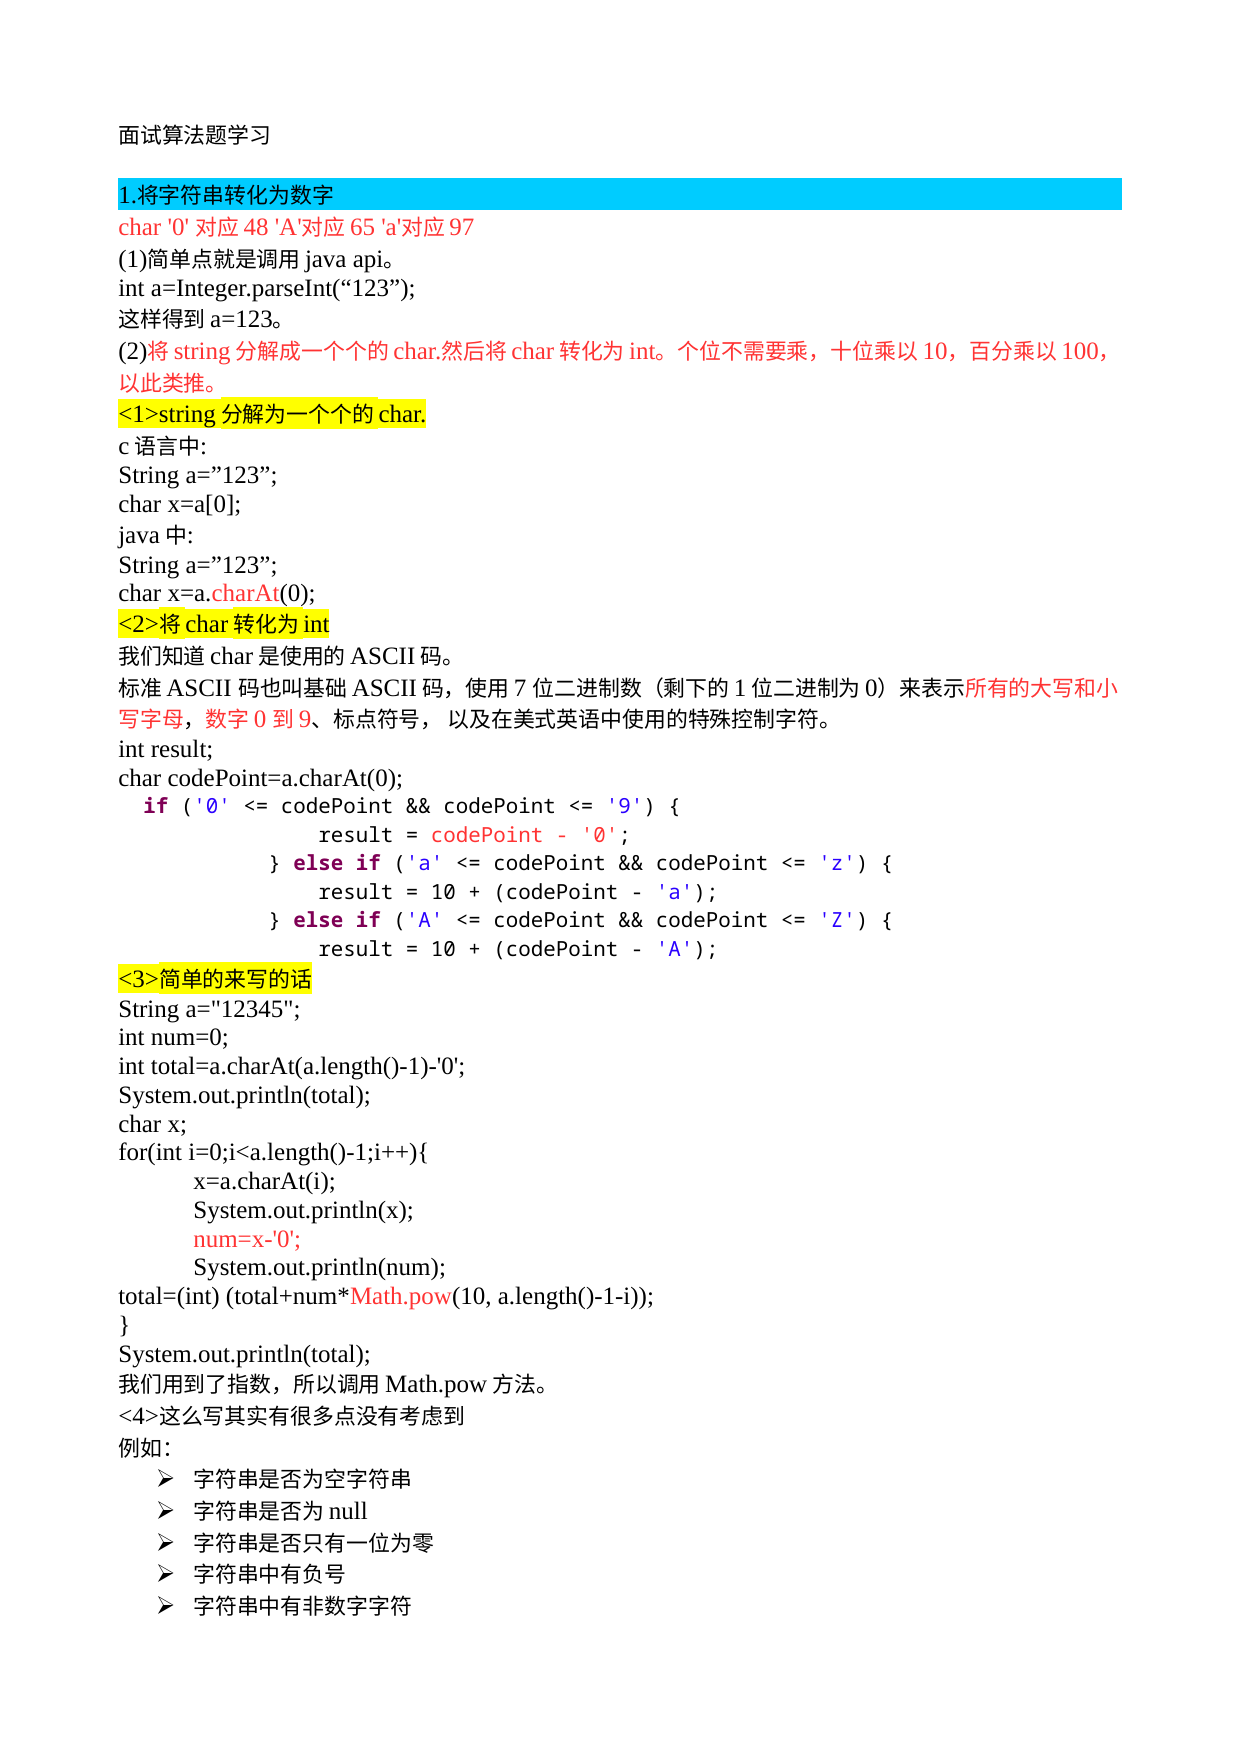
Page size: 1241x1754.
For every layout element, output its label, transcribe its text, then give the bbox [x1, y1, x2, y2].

list 字符串中有非数字字符 [156, 1589, 1122, 1621]
text char x; [118, 1109, 1122, 1137]
text result = 10 + (codePoint - 'a'); [118, 877, 1122, 905]
text <1>string分解为一个个的char. [118, 397, 1122, 429]
text (1)简单点就是调用java api。 [118, 242, 1122, 273]
text } [118, 1310, 1122, 1339]
text result = 10 + (codePoint - 'A'); [118, 934, 1122, 962]
text char x=a[0]; [118, 489, 1122, 518]
text } else if ('A' <= codePoint && codePoint <= 'Z') { [118, 905, 1122, 934]
text int result; [118, 734, 1122, 763]
text num=x-'0'; [118, 1224, 1122, 1252]
text total=(int) (total+num*Math.pow(10, a.length()-1-i)); [118, 1281, 1122, 1310]
text System.out.println(x); [118, 1195, 1122, 1224]
text 这样得到a=123。 [118, 302, 1122, 334]
text 标准ASCII 码也叫基础ASCII码，使用7 位二进制数（剩下的1位二进制为0）来表示所有的大写和小写字母，数字0 到9、标点符号， 以及在美式英语中使用的特殊控制字符。 [118, 671, 1122, 734]
text 我们知道char是使用的ASCII码。 [118, 639, 1122, 671]
text for(int i=0;i<a.length()-1;i++){ [118, 1137, 1122, 1166]
text 面试算法题学习 [118, 118, 1122, 150]
text String a="12345"; [118, 994, 1122, 1022]
text c语言中: [118, 429, 1122, 461]
text int a=Integer.parseInt(“123”); [118, 273, 1122, 302]
text System.out.println(total); [118, 1080, 1122, 1109]
text int num=0; [118, 1022, 1122, 1051]
text java中: [118, 518, 1122, 550]
list 字符串是否只有一位为零 [156, 1526, 1122, 1557]
text String a=”123”; [118, 461, 1122, 489]
text x=a.charAt(i); [118, 1166, 1122, 1195]
list 字符串是否为null [156, 1494, 1122, 1526]
text 例如： [118, 1431, 1122, 1462]
text int total=a.charAt(a.length()-1)-'0'; [118, 1051, 1122, 1080]
text String a=”123”; [118, 550, 1122, 578]
text System.out.println(total); [118, 1339, 1122, 1367]
list 字符串是否为空字符串 [156, 1462, 1122, 1494]
text char x=a.charAt(0); [118, 578, 1122, 607]
text <2>将char转化为int [118, 607, 1122, 639]
text } else if ('a' <= codePoint && codePoint <= 'z') { [118, 848, 1122, 877]
text System.out.println(num); [118, 1252, 1122, 1281]
text char '0' 对应48 'A'对应65 'a'对应97 [118, 210, 1122, 242]
text <3>简单的来写的话 [118, 962, 1122, 994]
text (2)将string分解成一个个的char.然后将char转化为int。个位不需要乘，十位乘以10，百分乘以100，以此类推。 [118, 334, 1122, 397]
text if ('0' <= codePoint && codePoint <= '9') { [118, 791, 1122, 820]
text <4>这么写其实有很多点没有考虑到 [118, 1399, 1122, 1431]
text 1.将字符串转化为数字 [118, 178, 1122, 210]
list 字符串中有负号 [156, 1557, 1122, 1589]
text 我们用到了指数，所以调用Math.pow方法。 [118, 1367, 1122, 1399]
text result = codePoint - '0'; [118, 820, 1122, 848]
text char codePoint=a.charAt(0); [118, 763, 1122, 791]
